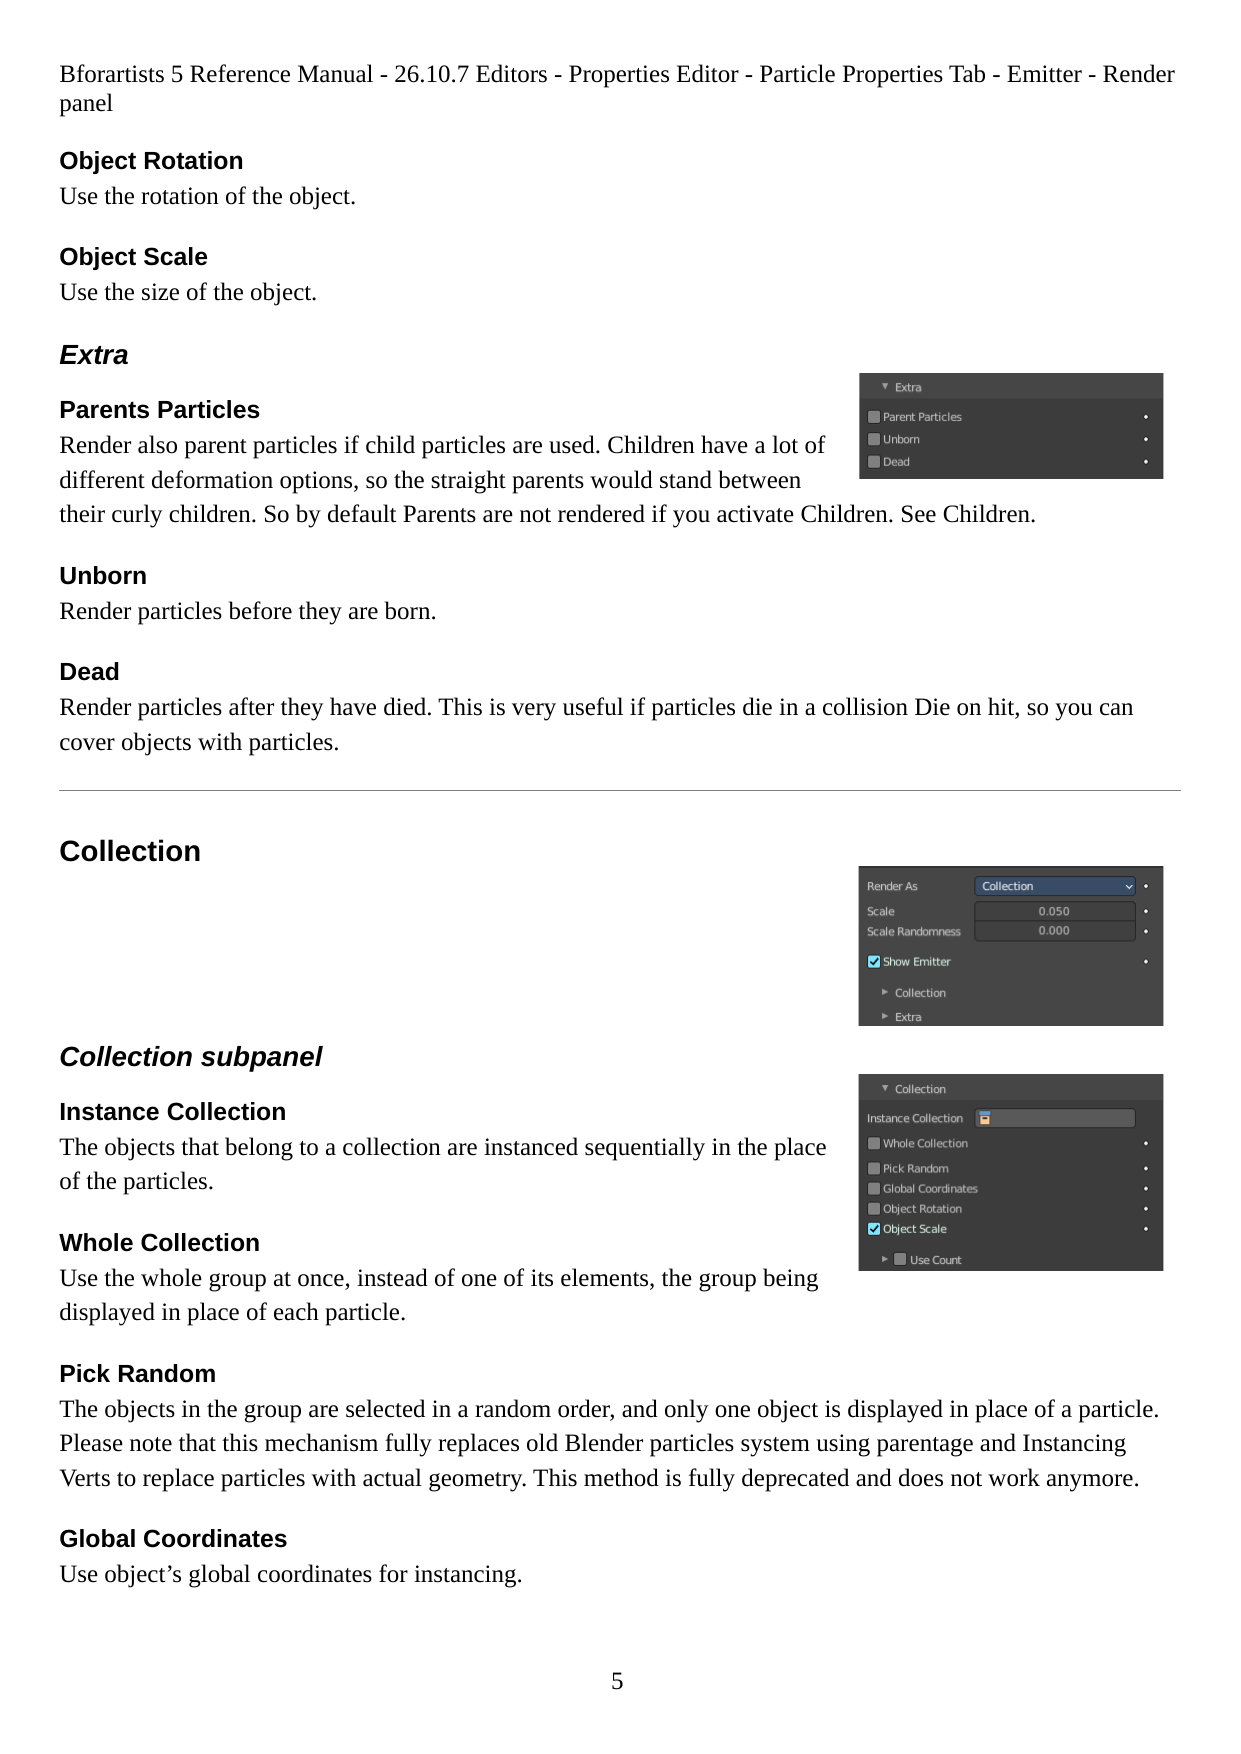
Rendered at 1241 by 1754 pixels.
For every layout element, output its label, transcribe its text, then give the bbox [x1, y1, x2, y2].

text Use object’s global coordinates for instancing. [59, 1559, 1181, 1588]
text Use the size of the object. [59, 277, 1181, 306]
text Render particles before they are born. [59, 596, 1181, 624]
text Render particles after they have died. This is very useful if particles die in a collision Die on hit, so you can cover objects with particles. [59, 692, 1181, 755]
subtitle Collection [59, 834, 1181, 868]
subtitle Whole Collection [59, 1228, 858, 1257]
subtitle [1164, 396, 1181, 424]
subtitle Parents Particles [59, 396, 859, 424]
subtitle Object Rotation [59, 146, 1181, 174]
picture [858, 1074, 1164, 1271]
text Use the whole group at once, instead of one of its elements, the group being displayed in place of each particle. [59, 1263, 1181, 1326]
subtitle Pick Random [59, 1359, 1181, 1387]
text Render also parent particles if child particles are used. Children have a lot of different deformation options, so the straight parents would stand between their curly children. So by default Parents are not rendered if you activate Children. See Children. [59, 430, 1181, 528]
text The objects that belong to a collection are instanced sequentially in the place of the particles. [59, 1132, 858, 1195]
picture [859, 373, 1164, 479]
subtitle [1164, 1228, 1181, 1257]
subtitle Extra [59, 339, 1181, 371]
subtitle Dead [59, 657, 1181, 686]
text The objects in the group are selected in a random order, and only one object is displayed in place of a particle. Please note that this mechanism fully replaces old Blender particles system using parentage and Instancing Verts to replace particles with actual geometry. This method is fully deprecated and does not work anymore. [59, 1394, 1181, 1491]
subtitle [1164, 1097, 1181, 1126]
picture [858, 866, 1164, 1026]
subtitle Global Coordinates [59, 1524, 1181, 1553]
text Use the rotation of the object. [59, 181, 1181, 209]
subtitle Instance Collection [59, 1097, 858, 1126]
subtitle Object Scale [59, 242, 1181, 271]
subtitle Unborn [59, 561, 1181, 589]
subtitle Collection subpanel [59, 1040, 1181, 1072]
